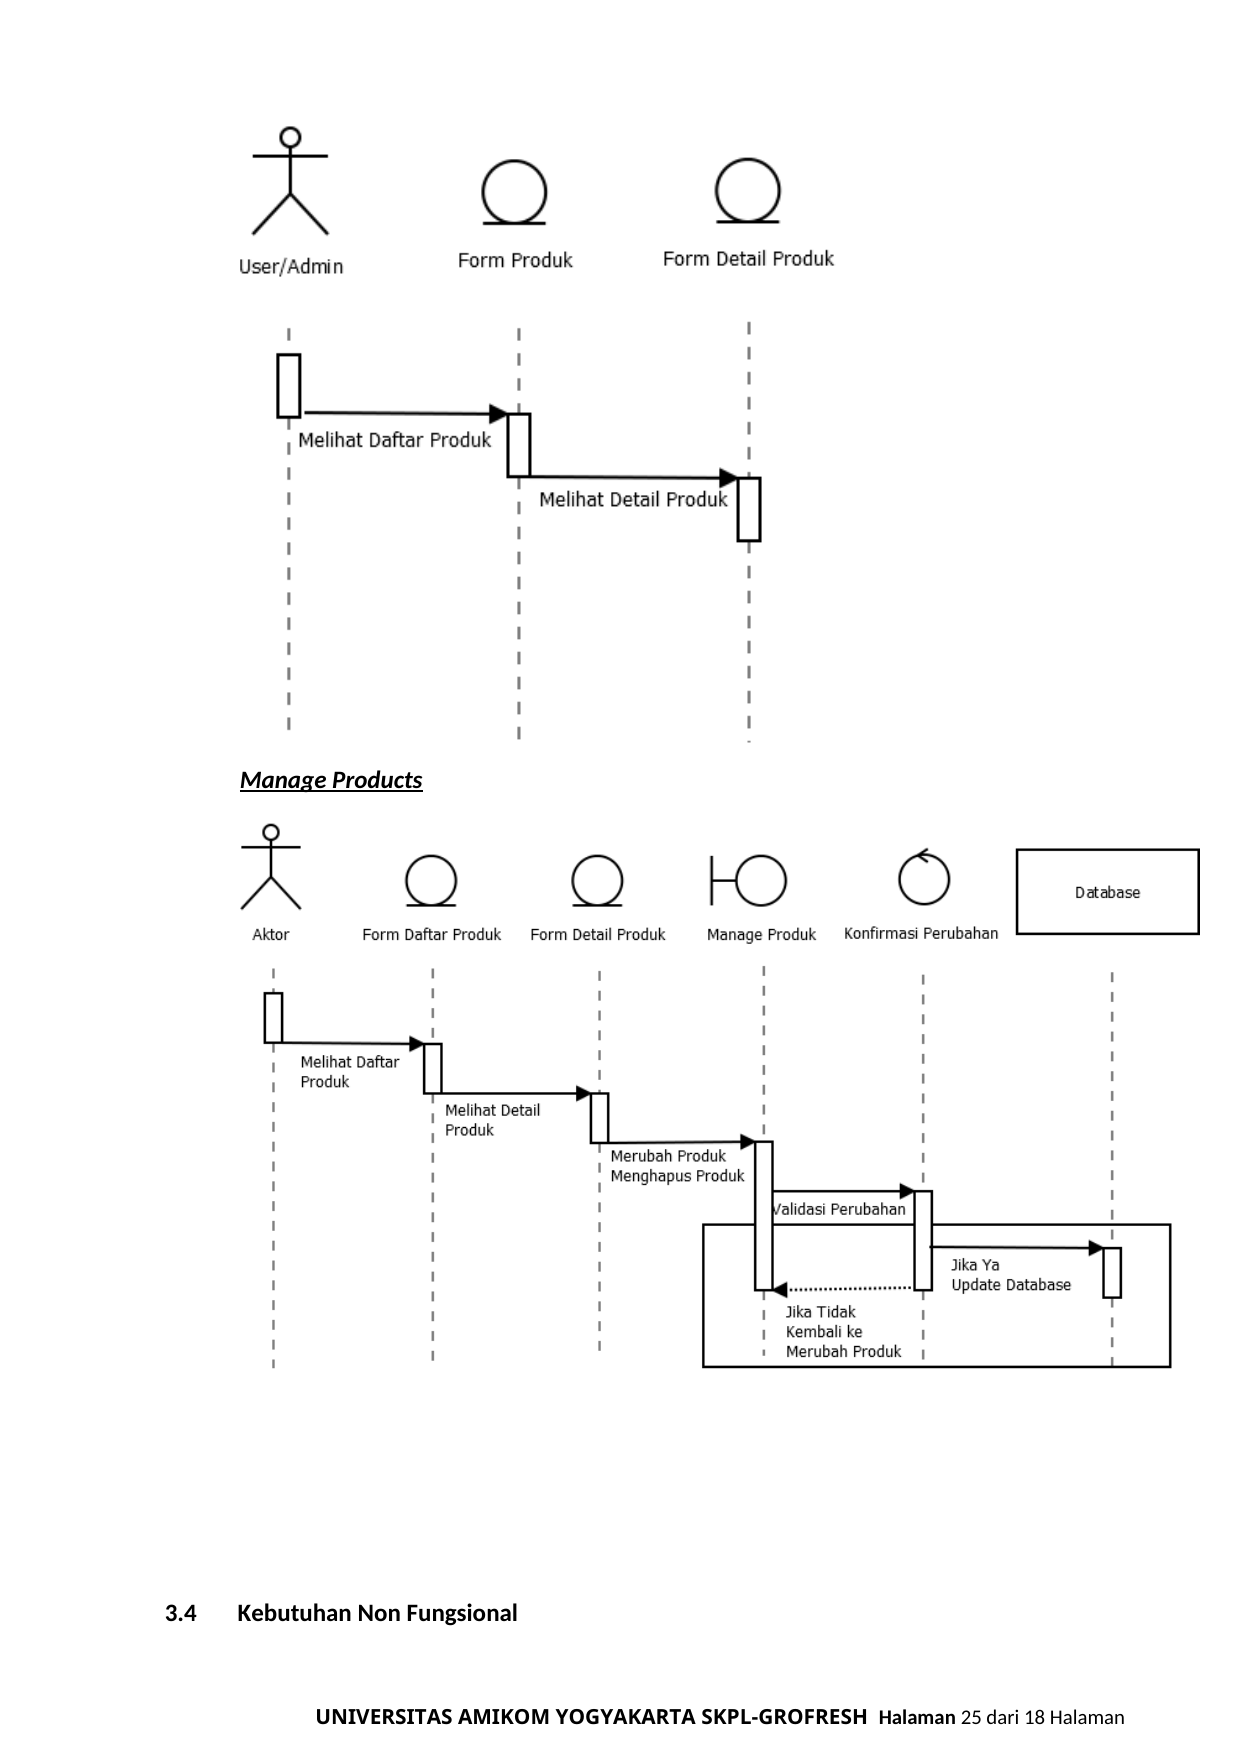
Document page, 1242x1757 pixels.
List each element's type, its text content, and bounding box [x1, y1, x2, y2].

picture [239, 810, 1200, 1372]
list Kebutuhan Non Fungsional [164, 1598, 1125, 1628]
text Manage Products [239, 764, 1125, 794]
picture [239, 108, 837, 749]
